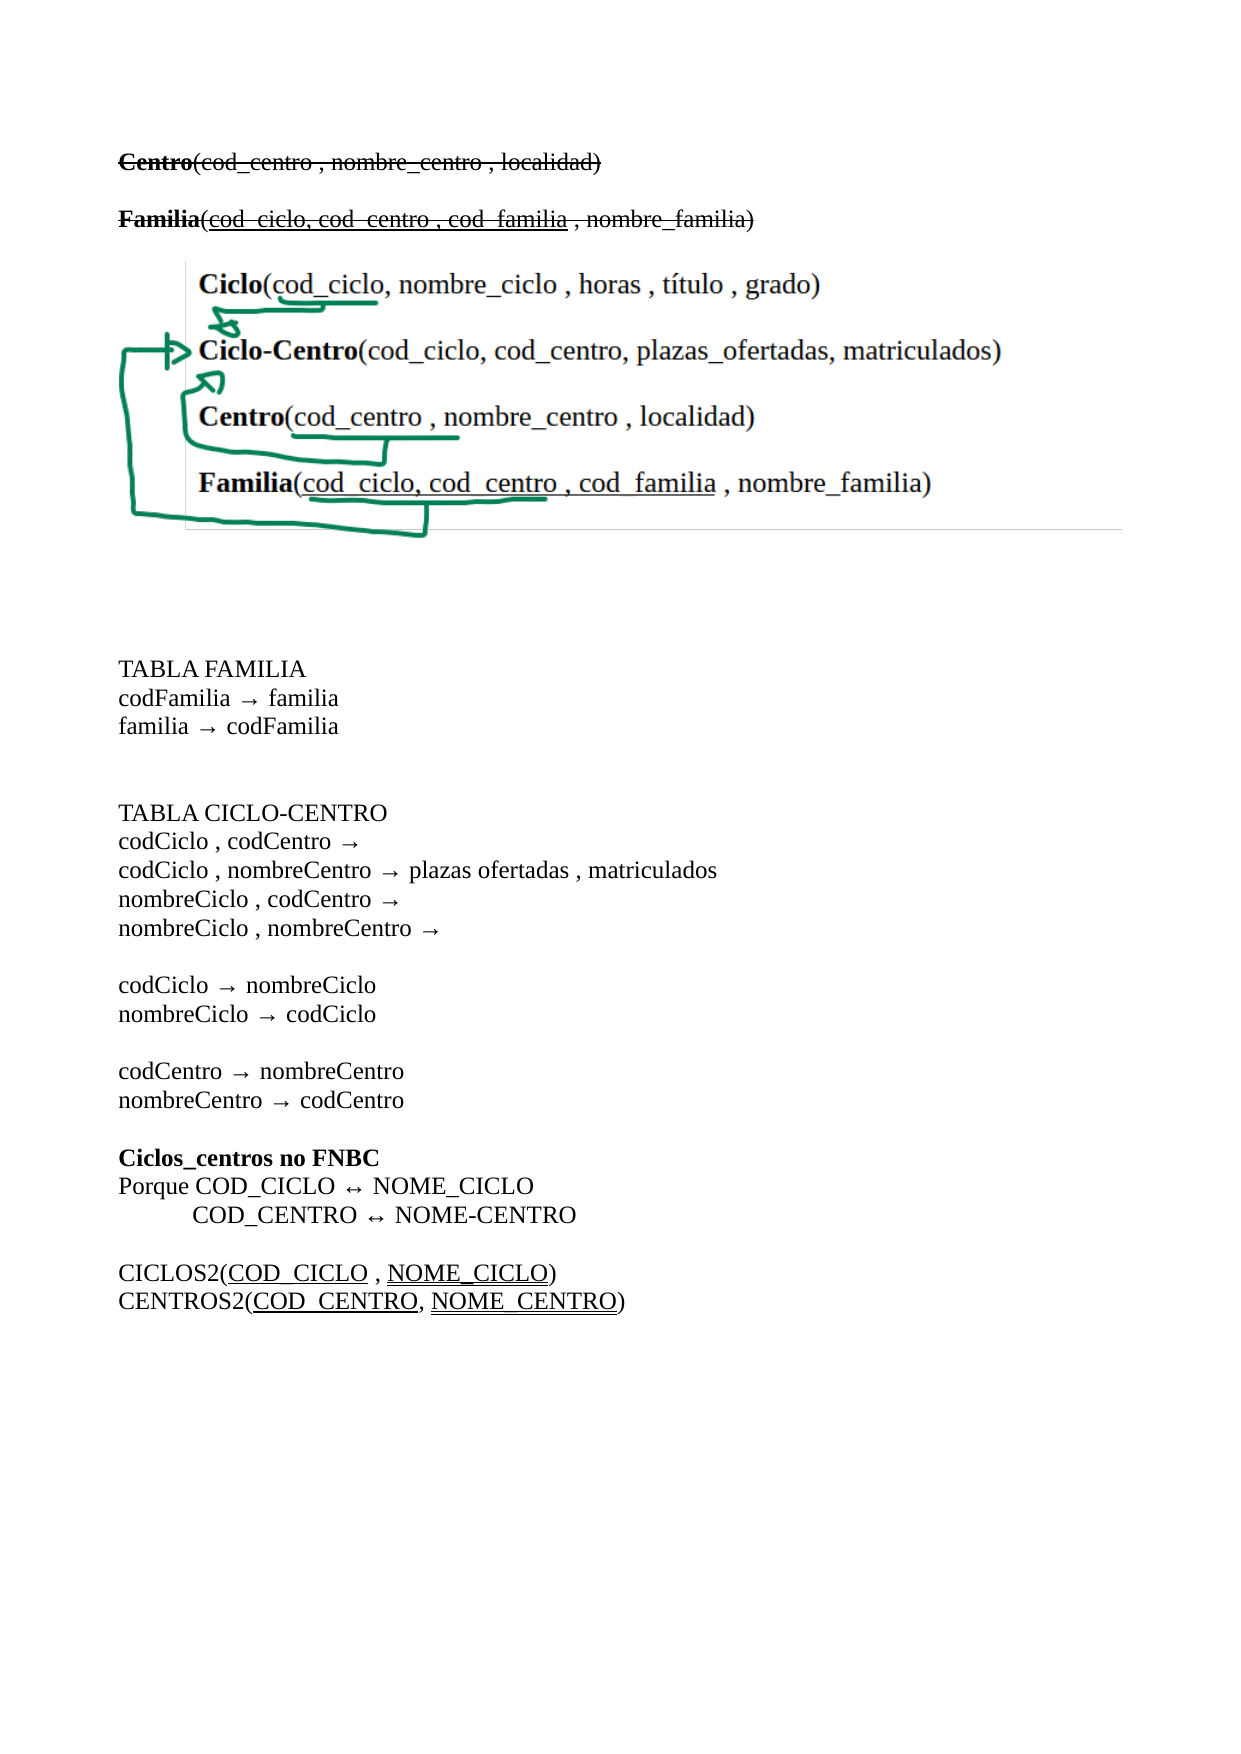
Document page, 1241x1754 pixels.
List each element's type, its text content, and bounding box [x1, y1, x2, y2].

text codCiclo , nombreCentro → plazas ofertadas , matriculados [118, 855, 1122, 884]
text codCiclo → nombreCiclo [118, 970, 1122, 999]
text Porque COD_CICLO ↔ NOME_CICLO [118, 1171, 1122, 1200]
text Ciclos_centros no FNBC [118, 1143, 1122, 1171]
text nombreCiclo , nombreCentro → [118, 913, 1122, 941]
text nombreCentro → codCentro [118, 1085, 1122, 1114]
text codCiclo , codCentro → [118, 826, 1122, 855]
text TABLA FAMILIA [118, 654, 1122, 683]
text CENTROS2(COD_CENTRO, NOME_CENTRO) [118, 1286, 1122, 1315]
text COD_CENTRO ↔ NOME-CENTRO [118, 1200, 1122, 1229]
text codFamilia → familia [118, 683, 1122, 711]
text CICLOS2(COD_CICLO , NOME_CICLO) [118, 1258, 1122, 1286]
text codCentro → nombreCentro [118, 1056, 1122, 1085]
picture [118, 261, 1123, 539]
text familia → codFamilia [118, 711, 1122, 740]
text nombreCiclo → codCiclo [118, 999, 1122, 1028]
text Familia(cod_ciclo, cod_centro , cod_familia , nombre_familia) [118, 204, 1122, 233]
text Centro(cod_centro , nombre_centro , localidad) [118, 147, 1122, 176]
text nombreCiclo , codCentro → [118, 884, 1122, 913]
text TABLA CICLO-CENTRO [118, 798, 1122, 826]
